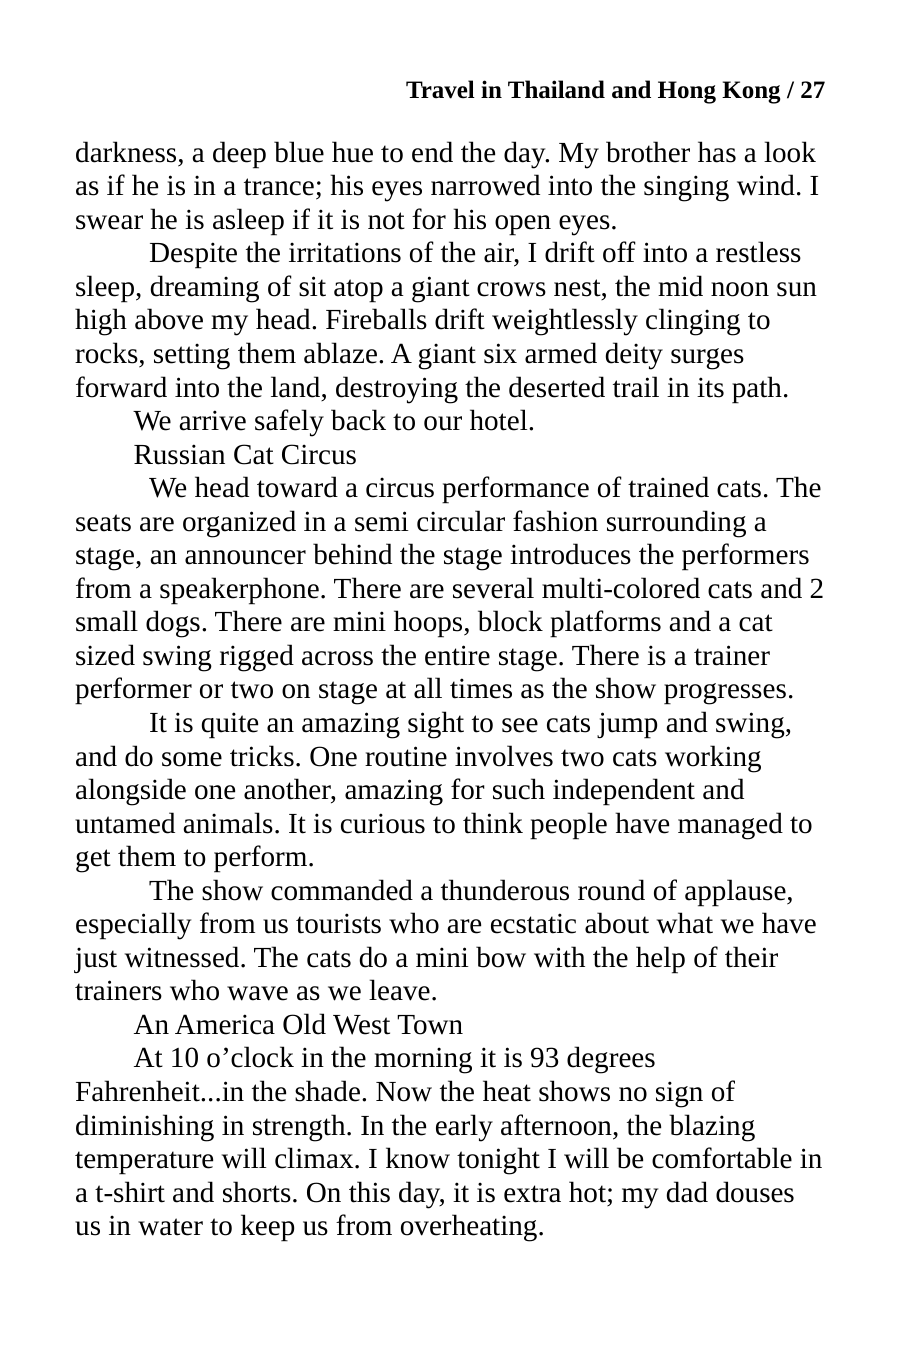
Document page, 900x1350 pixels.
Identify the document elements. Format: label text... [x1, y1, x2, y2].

text Russian Cat Circus [75, 437, 825, 470]
text At 10 o’clock in the morning it is 93 degrees Fahrenheit...in the shade. Now the heat shows no sign of diminishing in strength. In the early afternoon, the blazing temperature will climax. I know tonight I will be comfortable in a t-shirt and shorts. On this day, it is extra hot; my dad douses us in water to keep us from overheating. [75, 1041, 825, 1242]
text The show commanded a thunderous round of applause, especially from us tourists who are ecstatic about what we have just witnessed. The cats do a mini bow with the help of their trainers who wave as we leave. [75, 873, 825, 1007]
text We arrive safely back to our hotel. [75, 403, 825, 437]
text An America Old West Town [75, 1007, 825, 1041]
text Despite the irritations of the air, I drift off into a restless sleep, dreaming of sit atop a giant crows nest, the mid noon sun high above my head. Fireballs drift weightlessly clinging to rocks, setting them ablaze. A giant six armed deity surges forward into the land, destroying the deserted trail in its path. [75, 236, 825, 403]
text We head toward a circus performance of trained cats. The seats are organized in a semi circular fashion surrounding a stage, an announcer behind the stage introduces the performers from a speakerphone. There are several multi-colored cats and 2 small dogs. There are mini hoops, block platforms and a cat sized swing rigged across the entire stage. There is a trainer performer or two on stage at all times as the show progresses. [75, 470, 825, 705]
text It is quite an amazing sight to see cats jump and swing, and do some tricks. One routine involves two cats working alongside one another, amazing for such independent and untamed animals. It is curious to think people have managed to get them to perform. [75, 705, 825, 873]
text darkness, a deep blue hue to end the day. My brother has a look as if he is in a trance; his eyes narrowed into the singing wind. I swear he is asleep if it is not for his open eyes. [75, 135, 825, 236]
